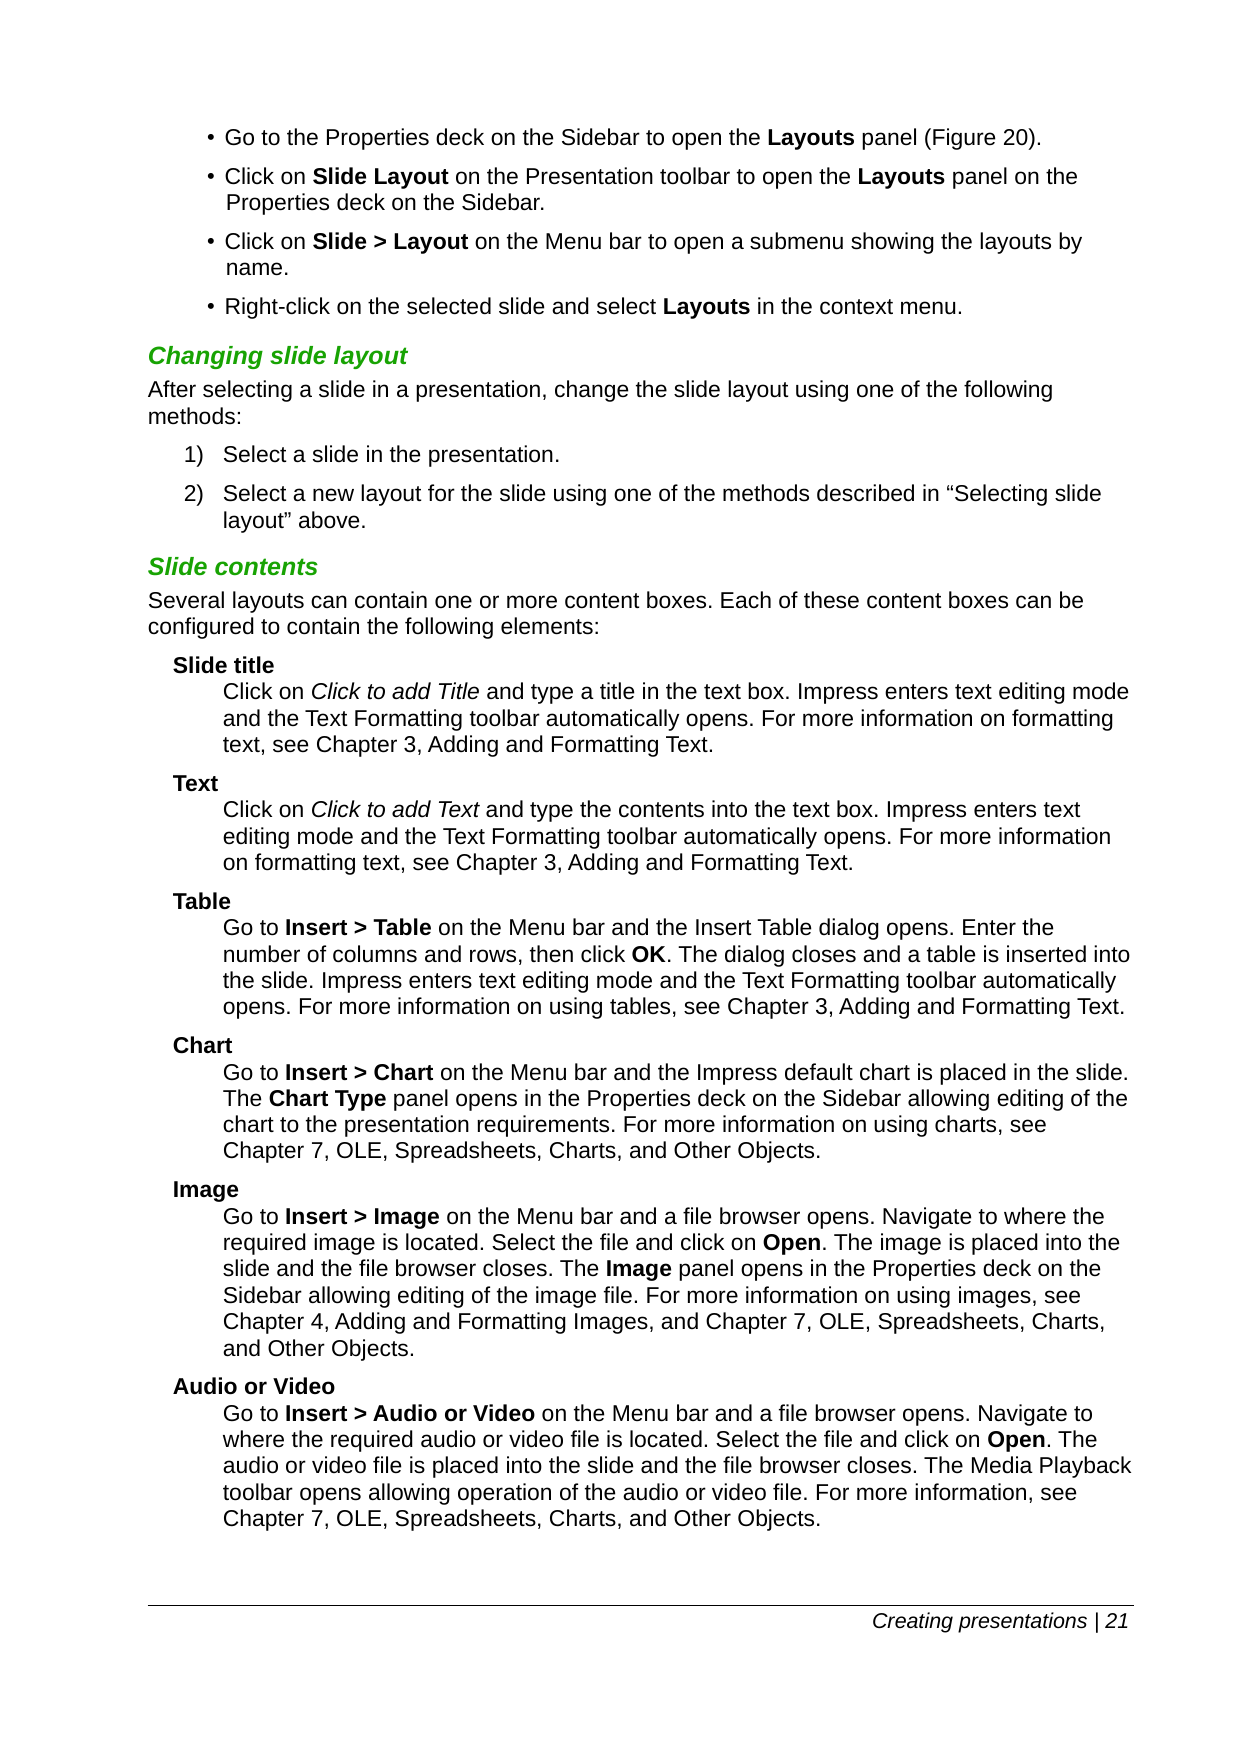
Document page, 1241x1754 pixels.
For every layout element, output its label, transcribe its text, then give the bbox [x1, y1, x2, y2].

list Select a slide in the presentation. [204, 441, 1134, 468]
text Audio or Video [173, 1373, 1134, 1400]
subtitle Slide contents [148, 552, 1134, 581]
text Go to Insert > Audio or Video on the Menu bar and a file browser opens. Navigate to where the required audio or video file is located. Select the file and click on Open. The audio or video file is placed into the slide and the file browser closes. The Media Playback toolbar opens allowing operation of the audio or video file. For more information, see Chapter 7, OLE, Spreadsheets, Charts, and Other Objects. [223, 1400, 1134, 1531]
text Table [173, 888, 1134, 914]
text After selecting a slide in a presentation, change the slide layout using one of the following methods: [148, 376, 1134, 429]
list Click on Slide > Layout on the Menu bar to open a submenu showing the layouts by name. [204, 225, 1134, 281]
text Go to Insert > Chart on the Menu bar and the Impress default chart is placed in the slide. The Chart Type panel opens in the Properties deck on the Sidebar allowing editing of the chart to the presentation requirements. For more information on using charts, see Chapter 7, OLE, Spreadsheets, Charts, and Other Objects. [223, 1058, 1134, 1164]
list Go to the Properties deck on the Sidebar to open the Layouts panel (Figure 20). [204, 121, 1134, 150]
text Go to Insert > Table on the Menu bar and the Insert Table dialog opens. Enter the number of columns and rows, then click OK. The dialog closes and a table is inserted into the slide. Impress enters text editing mode and the Text Formatting toolbar automatically opens. For more information on using tables, see Chapter 3, Adding and Formatting Text. [223, 914, 1134, 1019]
text Slide title [173, 652, 1134, 678]
text Click on Click to add Text and type the contents into the text box. Impress enters text editing mode and the Text Formatting toolbar automatically opens. For more information on formatting text, see Chapter 3, Adding and Formatting Text. [223, 796, 1134, 875]
list Select a new layout for the slide using one of the methods described in “Selecting slide layout” above. [204, 480, 1134, 533]
text Chart [173, 1032, 1134, 1058]
text Text [173, 770, 1134, 796]
text Go to Insert > Image on the Menu bar and a file browser opens. Navigate to where the required image is located. Select the file and click on Open. The image is placed into the slide and the file browser closes. The Image panel opens in the Properties deck on the Sidebar allowing editing of the image file. For more information on using images, see Chapter 4, Adding and Formatting Images, and Chapter 7, OLE, Spreadsheets, Charts, and Other Objects. [223, 1203, 1134, 1361]
list Right-click on the selected slide and select Layouts in the context menu. [204, 290, 1134, 322]
list Several layouts can contain one or more content boxes. Each of these content boxes can be configured to contain the following elements: [148, 587, 1134, 639]
subtitle Changing slide layout [148, 341, 1134, 370]
text Click on Click to add Title and type a title in the text box. Impress enters text editing mode and the Text Formatting toolbar automatically opens. For more information on formatting text, see Chapter 3, Adding and Formatting Text. [223, 678, 1134, 757]
text Image [173, 1176, 1134, 1203]
list Click on Slide Layout on the Presentation toolbar to open the Layouts panel on the Properties deck on the Sidebar. [204, 160, 1134, 216]
